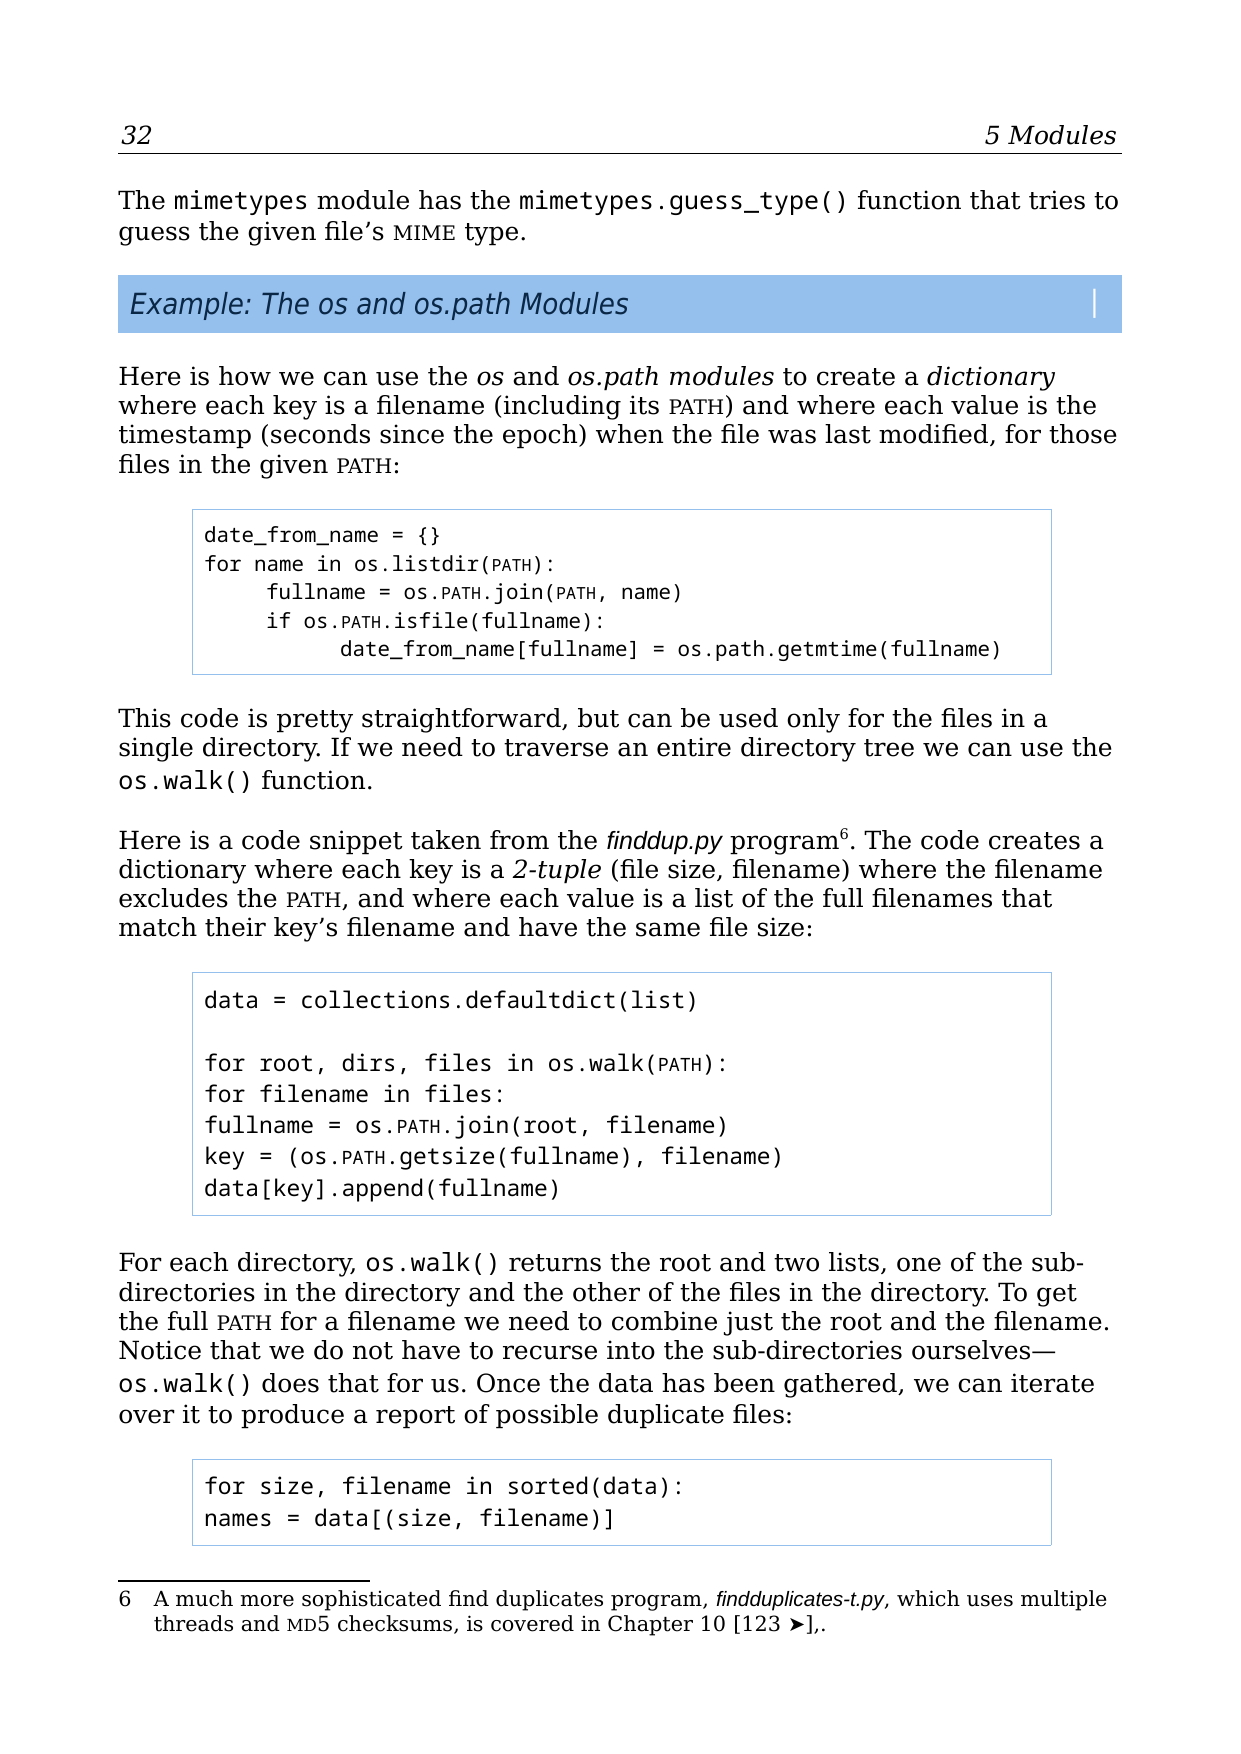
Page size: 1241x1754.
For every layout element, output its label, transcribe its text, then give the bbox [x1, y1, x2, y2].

text data[key].append(fullname) [193, 1160, 1051, 1215]
text A much more sophisticated find duplicates program, findduplicates-t.py, which uses multiple threads and md5 checksums, is covered in Chapter 10 [123 ➤],. [118, 1587, 1122, 1636]
text Here is how we can use the os and os.path modules to create a dictionary where each key is a filename (including its path) and where each value is the timestamp (seconds since the epoch) when the file was last modified, for those files in the given path: [118, 362, 1122, 479]
text for size, filename in sorted(data): [193, 1460, 1051, 1490]
text This code is pretty straightforward, but can be used only for the files in a single directory. If we need to traverse an entire directory tree we can use the os.walk() function. [118, 704, 1122, 796]
text For each directory, os.walk() returns the root and two lists, one of the sub-directories in the directory and the other of the files in the directory. To get the full path for a filename we need to combine just the root and the filename. Notice that we do not have to recurse into the sub-directories ourselves—os.walk() does that for us. Once the data has been gathered, we can iterate over it to produce a report of possible duplicate files: [118, 1244, 1122, 1429]
text Here is a code snippet taken from the finddup.py program. The code creates a dictionary where each key is a 2-tuple (file size, filename) where the filename excludes the path, and where each value is a list of the full filenames that match their key’s filename and have the same file size: [118, 826, 1122, 943]
text fullname = os.path.join(path, name) [193, 565, 1051, 594]
text The mimetypes module has the mimetypes.guess_type() function that tries to guess the given file’s mime type. [118, 183, 1122, 246]
text data = collections.defaultdict(list) [193, 973, 1051, 1003]
text fullname = os.path.join(root, filename) [193, 1097, 1051, 1128]
text date_from_name = {} [193, 510, 1051, 537]
text date_from_name[fullname] = os.path.getmtime(fullname) [193, 622, 1051, 674]
text if os.path.isfile(fullname): [193, 594, 1051, 622]
text names = data[(size, filename)] [193, 1490, 1051, 1545]
subtitle Example: The os and os.path Modules [118, 275, 1122, 333]
text for filename in files: [193, 1066, 1051, 1097]
text | [1081, 284, 1098, 318]
text for name in os.listdir(path): [193, 537, 1051, 565]
text for root, dirs, files in os.walk(path): [193, 1035, 1051, 1066]
text key = (os.path.getsize(fullname), filename) [193, 1128, 1051, 1160]
